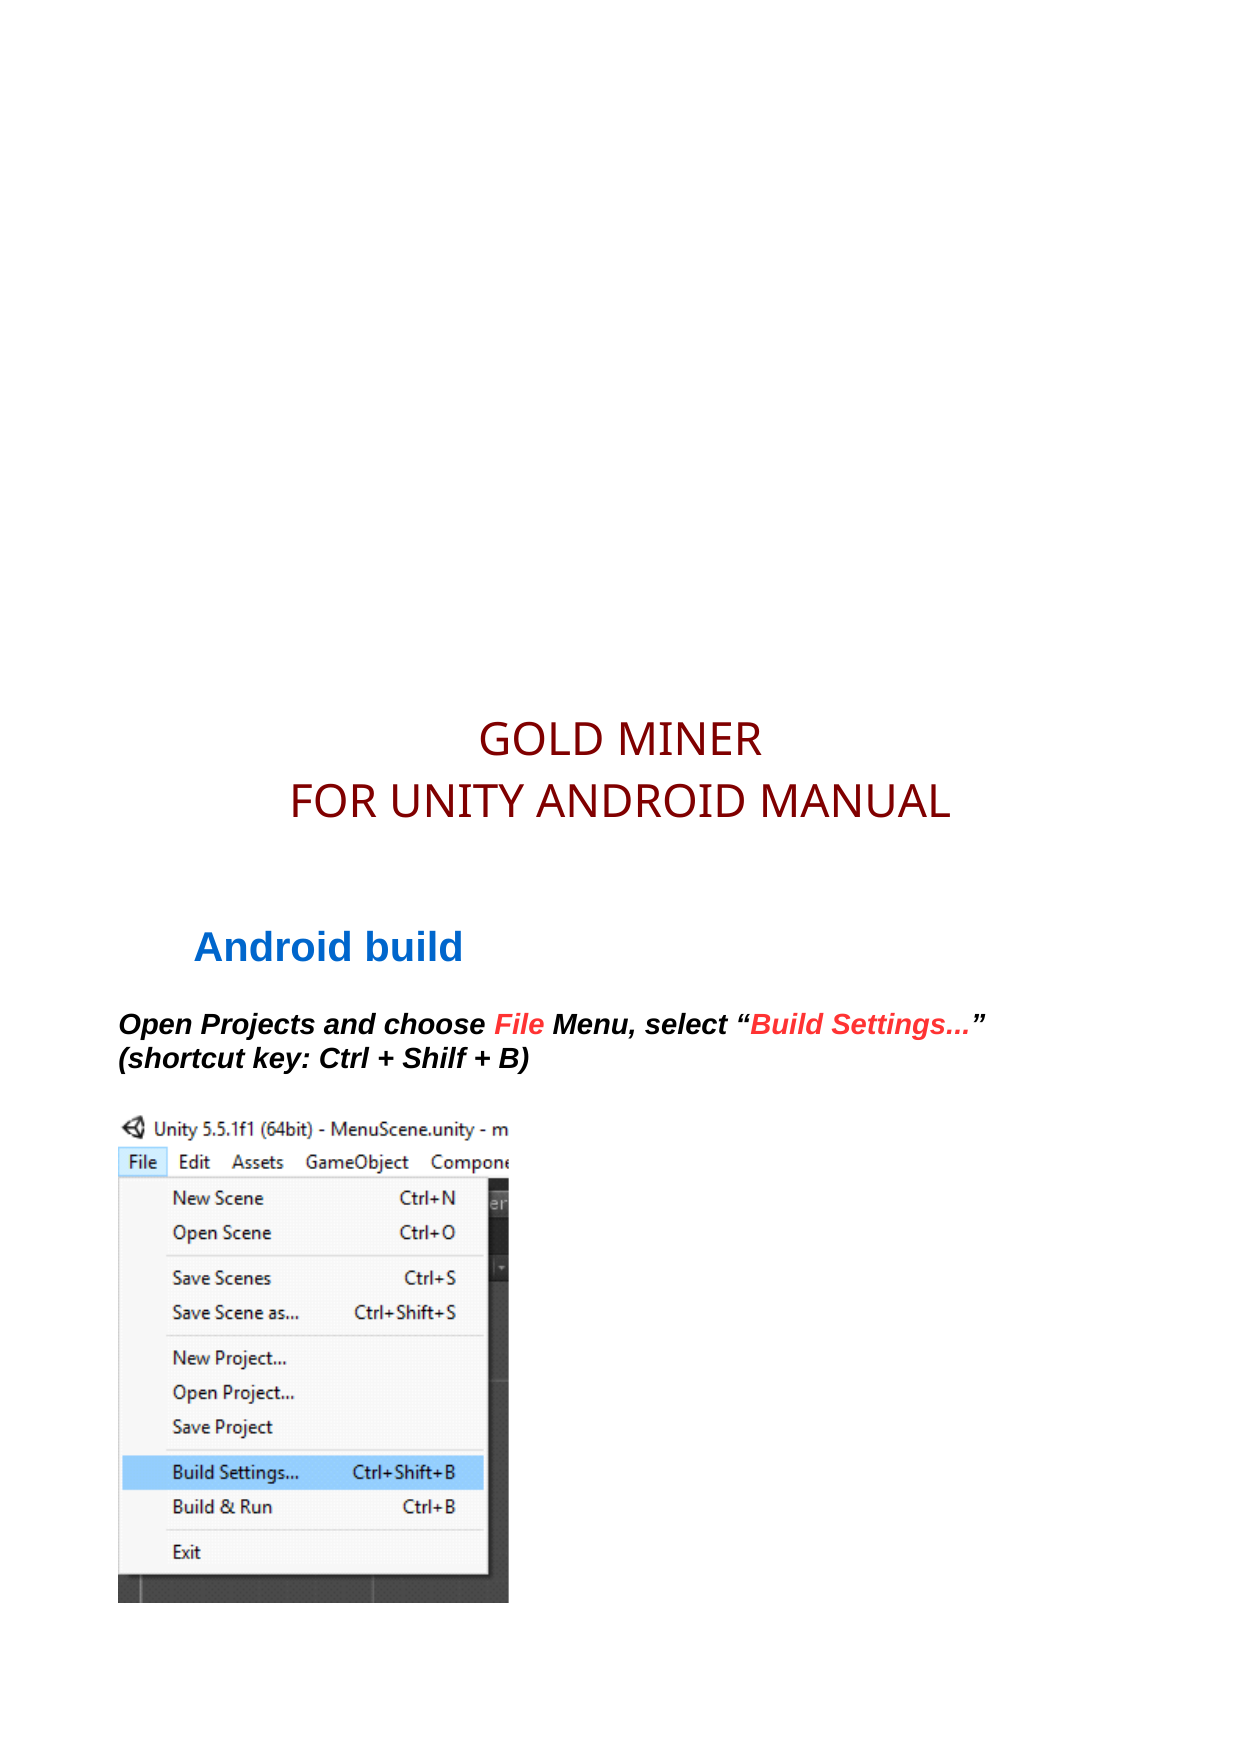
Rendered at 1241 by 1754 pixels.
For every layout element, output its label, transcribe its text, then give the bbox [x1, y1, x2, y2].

text Open Projects and choose File Menu, select “Build Settings...” (shortcut key: Ctrl + Shilf + B) [118, 1007, 1122, 1074]
text GOLD MINER FOR UNITY ANDROID MANUAL [118, 707, 1122, 831]
text Android build [193, 922, 1122, 970]
